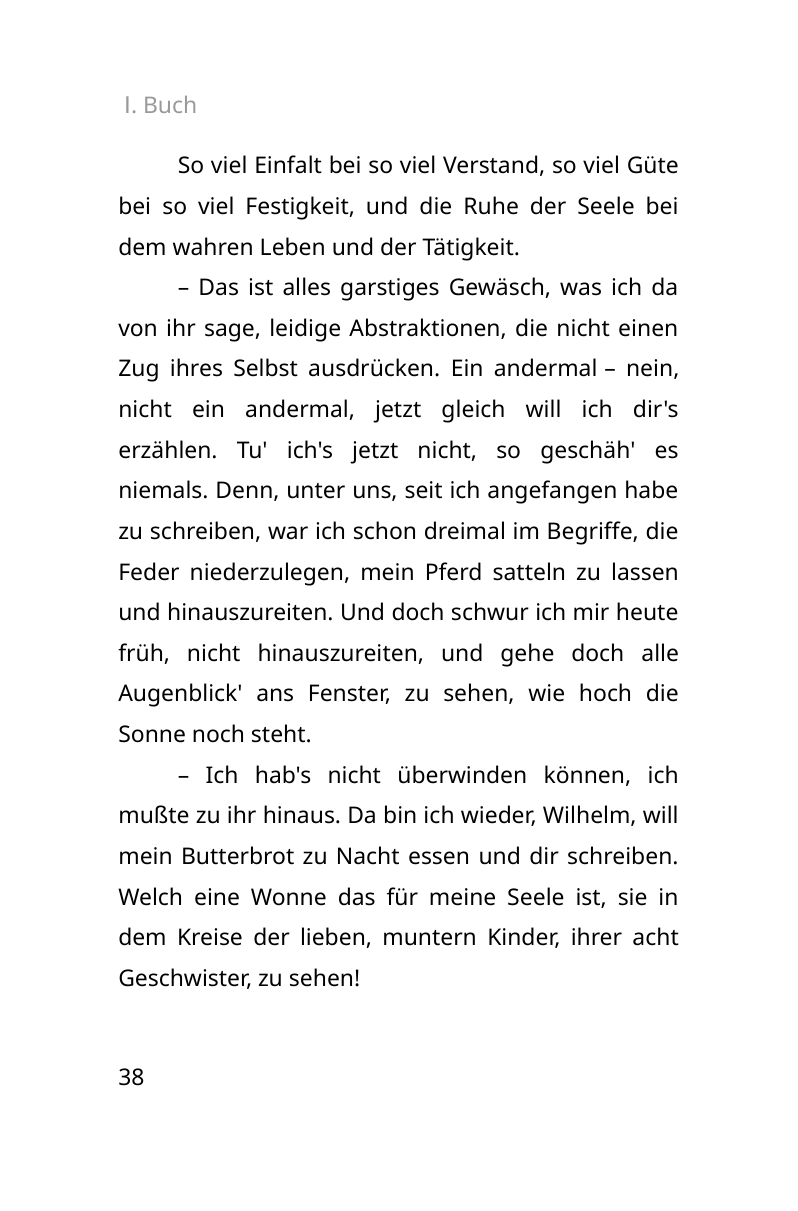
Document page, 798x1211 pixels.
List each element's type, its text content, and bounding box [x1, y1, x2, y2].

text So viel Einfalt bei so viel Verstand, so viel Güte bei so viel Festigkeit, und die Ruhe der Seele bei dem wahren Leben und der Tätigkeit. [118, 149, 679, 262]
text – Ich hab's nicht überwinden können, ich mußte zu ihr hinaus. Da bin ich wieder, Wilhelm, will mein Butterbrot zu Nacht essen und dir schreiben. Welch eine Wonne das für meine Seele ist, sie in dem Kreise der lieben, muntern Kinder, ihrer acht Geschwister, zu sehen! [118, 759, 679, 993]
text – Das ist alles garstiges Gewäsch, was ich da von ihr sage, leidige Abstraktionen, die nicht einen Zug ihres Selbst ausdrücken. Ein andermal – nein, nicht ein andermal, jetzt gleich will ich dir's erzählen. Tu' ich's jetzt nicht, so geschäh' es niemals. Denn, unter uns, seit ich angefangen habe zu schreiben, war ich schon dreimal im Begriffe, die Feder niederzulegen, mein Pferd satteln zu lassen und hinauszureiten. Und doch schwur ich mir heute früh, nicht hinauszureiten, und gehe doch alle Augenblick' ans Fenster, zu sehen, wie hoch die Sonne noch steht. [118, 271, 679, 749]
